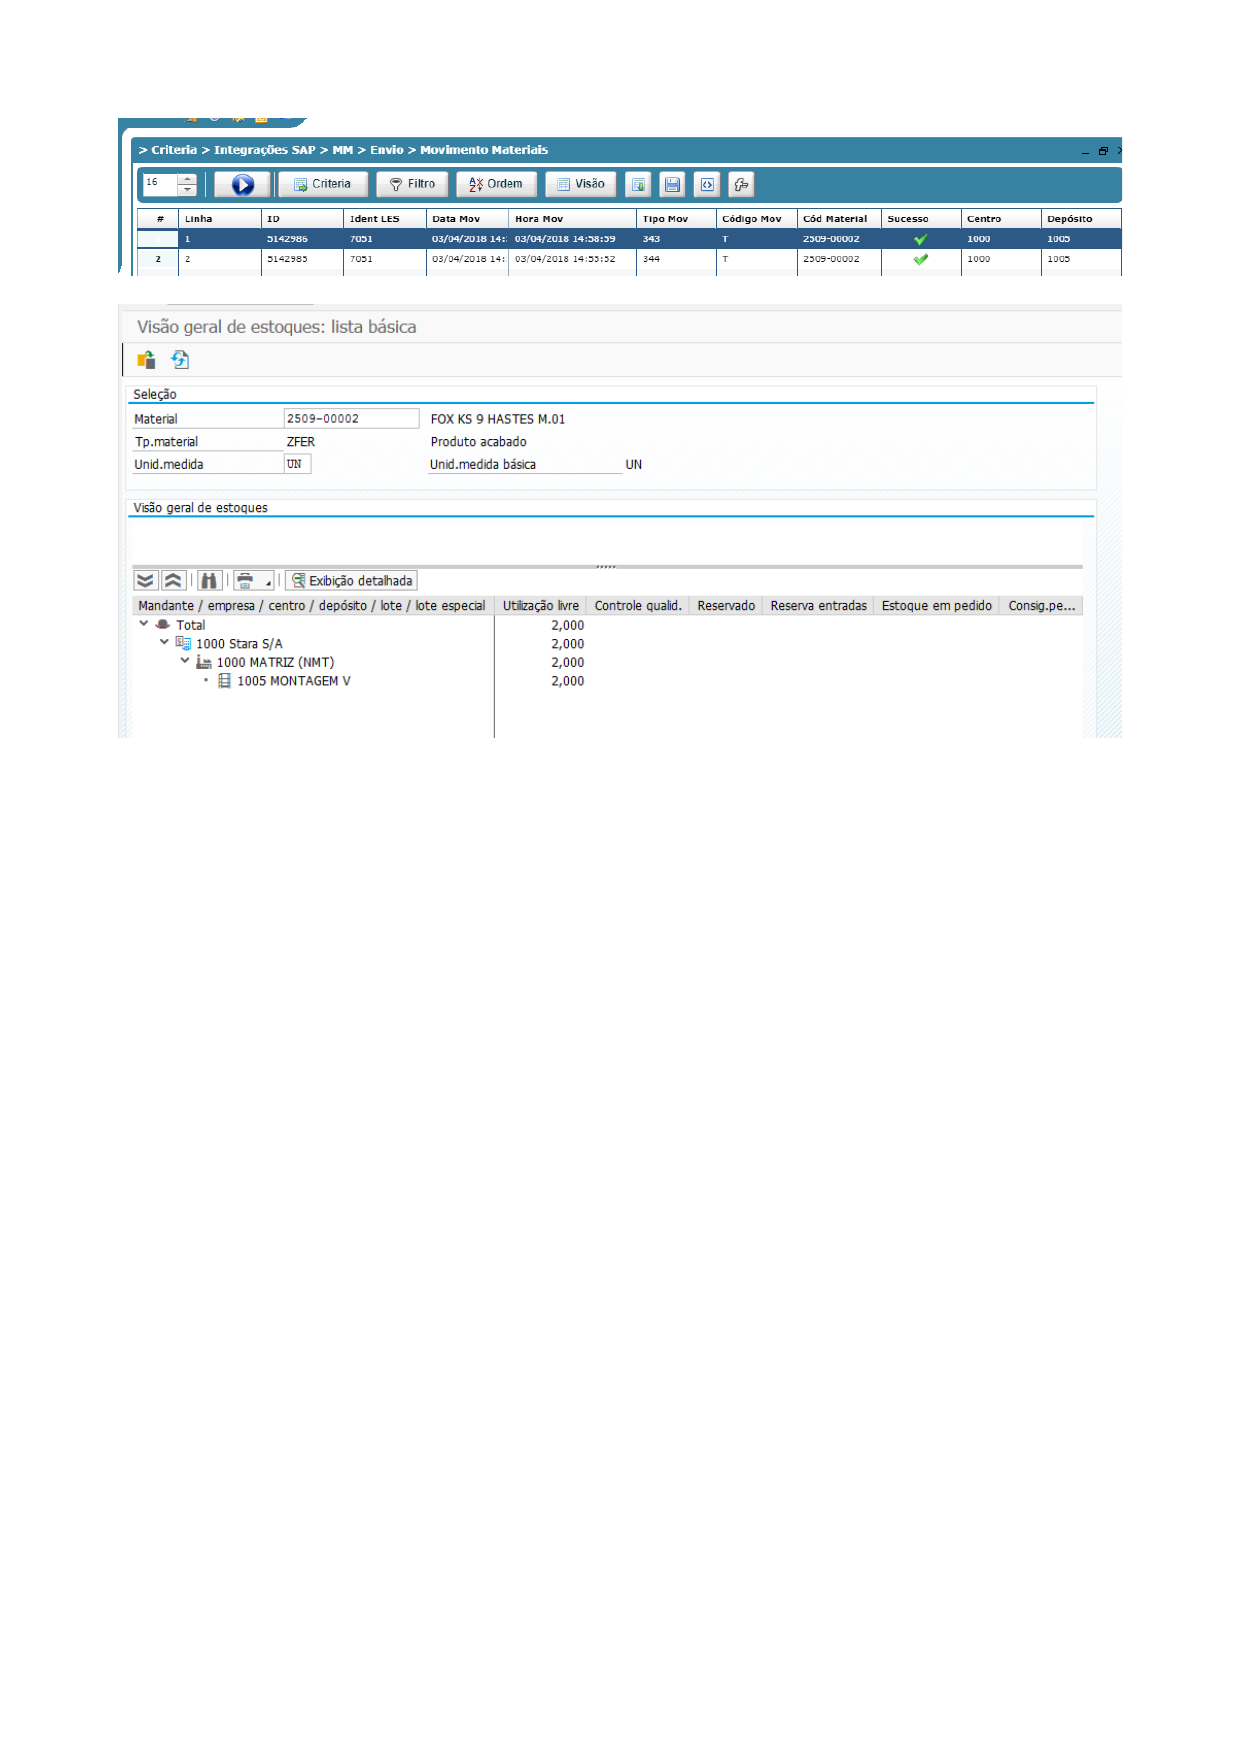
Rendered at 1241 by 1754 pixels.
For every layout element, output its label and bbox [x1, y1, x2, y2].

picture [118, 118, 1123, 276]
picture [118, 304, 1123, 738]
